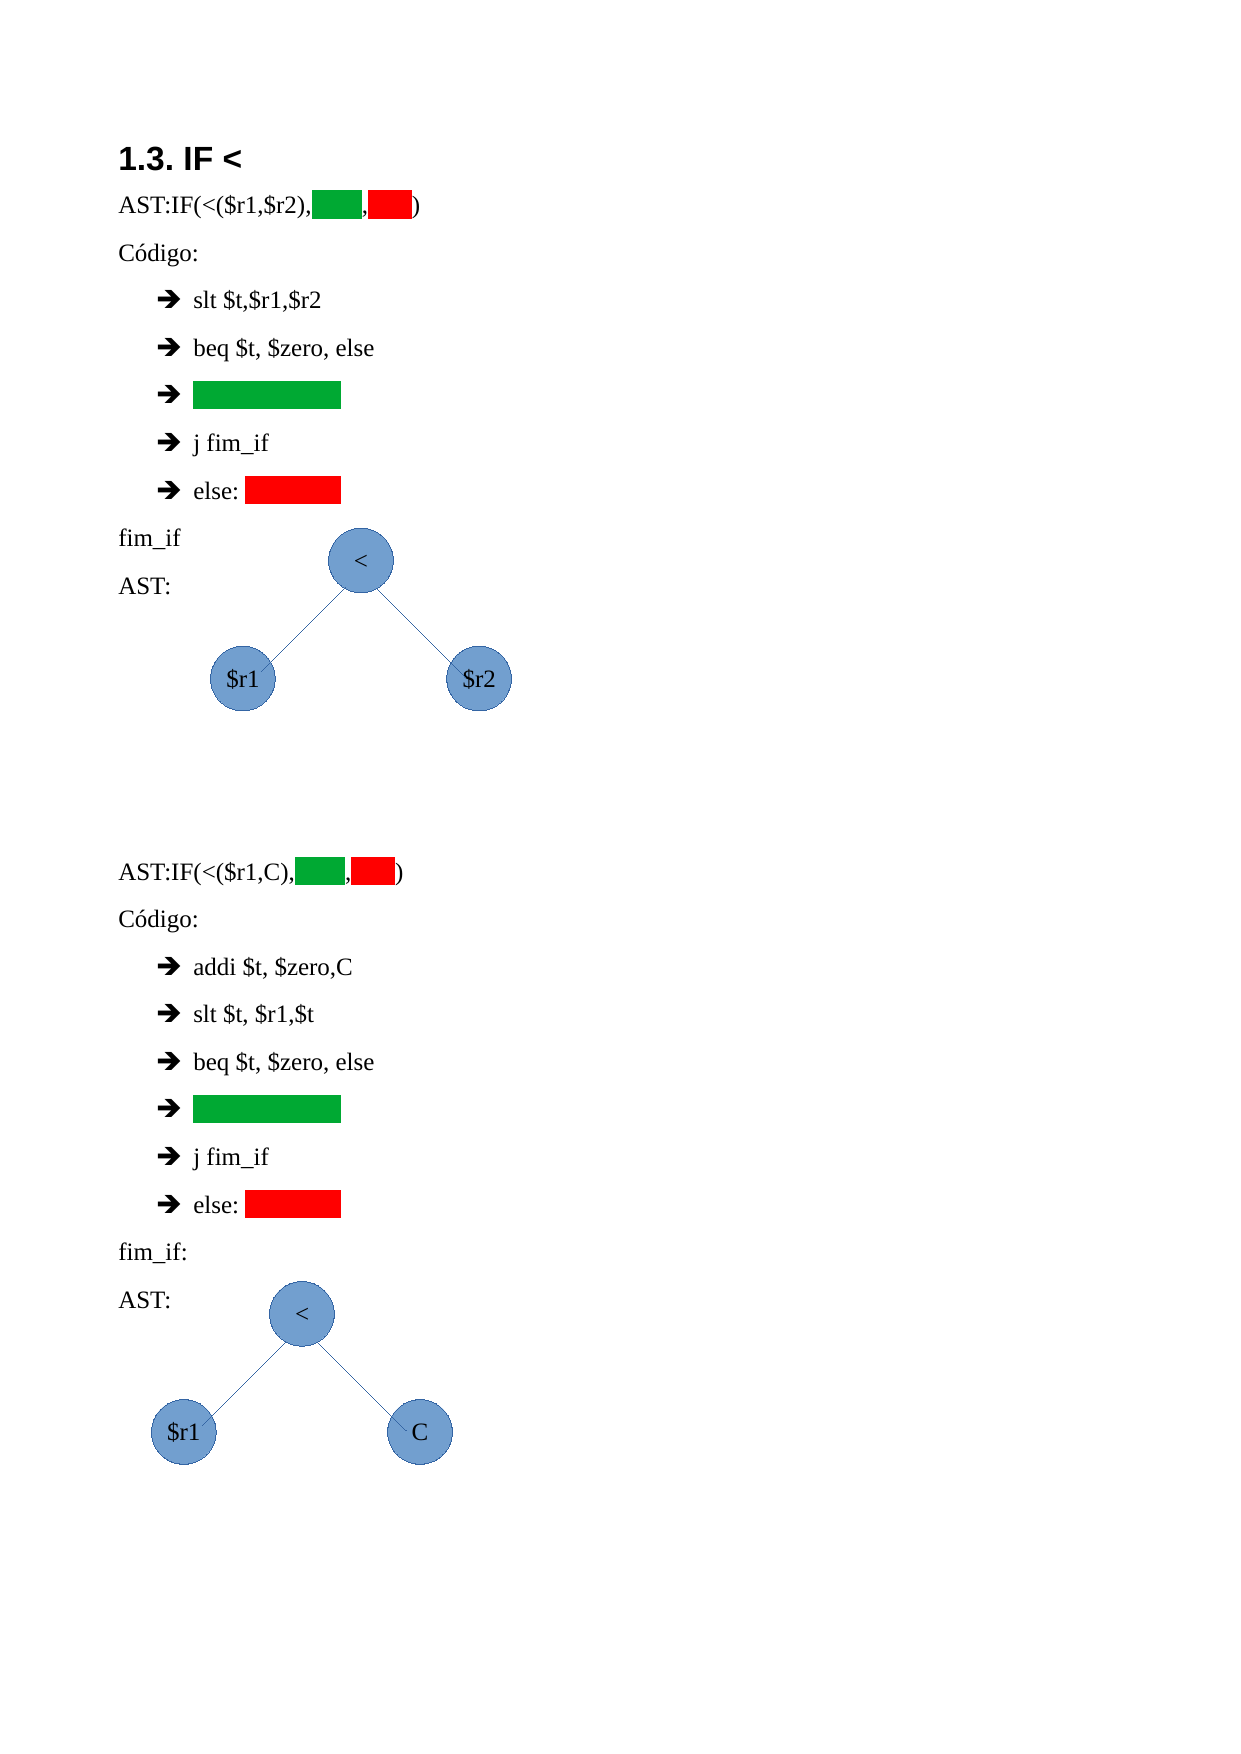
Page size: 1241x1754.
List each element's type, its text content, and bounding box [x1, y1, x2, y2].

text Código: [118, 904, 1122, 933]
list addi $t, $zero,C [156, 952, 1122, 981]
list slt $t,$r1,$r2 [156, 285, 1122, 314]
text fim_if: [118, 1237, 1122, 1266]
text AST:IF(<($r1,C), , ) [118, 857, 1122, 885]
text Código: [118, 238, 1122, 266]
text AST: [118, 1285, 285, 1314]
text [319, 1285, 1122, 1314]
text AST: [118, 571, 1122, 600]
list beq $t, $zero, else [156, 1047, 1122, 1076]
subtitle 1.3. IF < [118, 139, 1122, 178]
list beq $t, $zero, else [156, 333, 1122, 362]
list else: [156, 1190, 1122, 1218]
text fim_if [118, 523, 1122, 552]
list j fim_if [156, 428, 1122, 457]
text AST:IF(<($r1,$r2), , ) [118, 190, 1122, 219]
list j fim_if [156, 1142, 1122, 1171]
list else: [156, 476, 1122, 504]
list slt $t, $r1,$t [156, 999, 1122, 1028]
